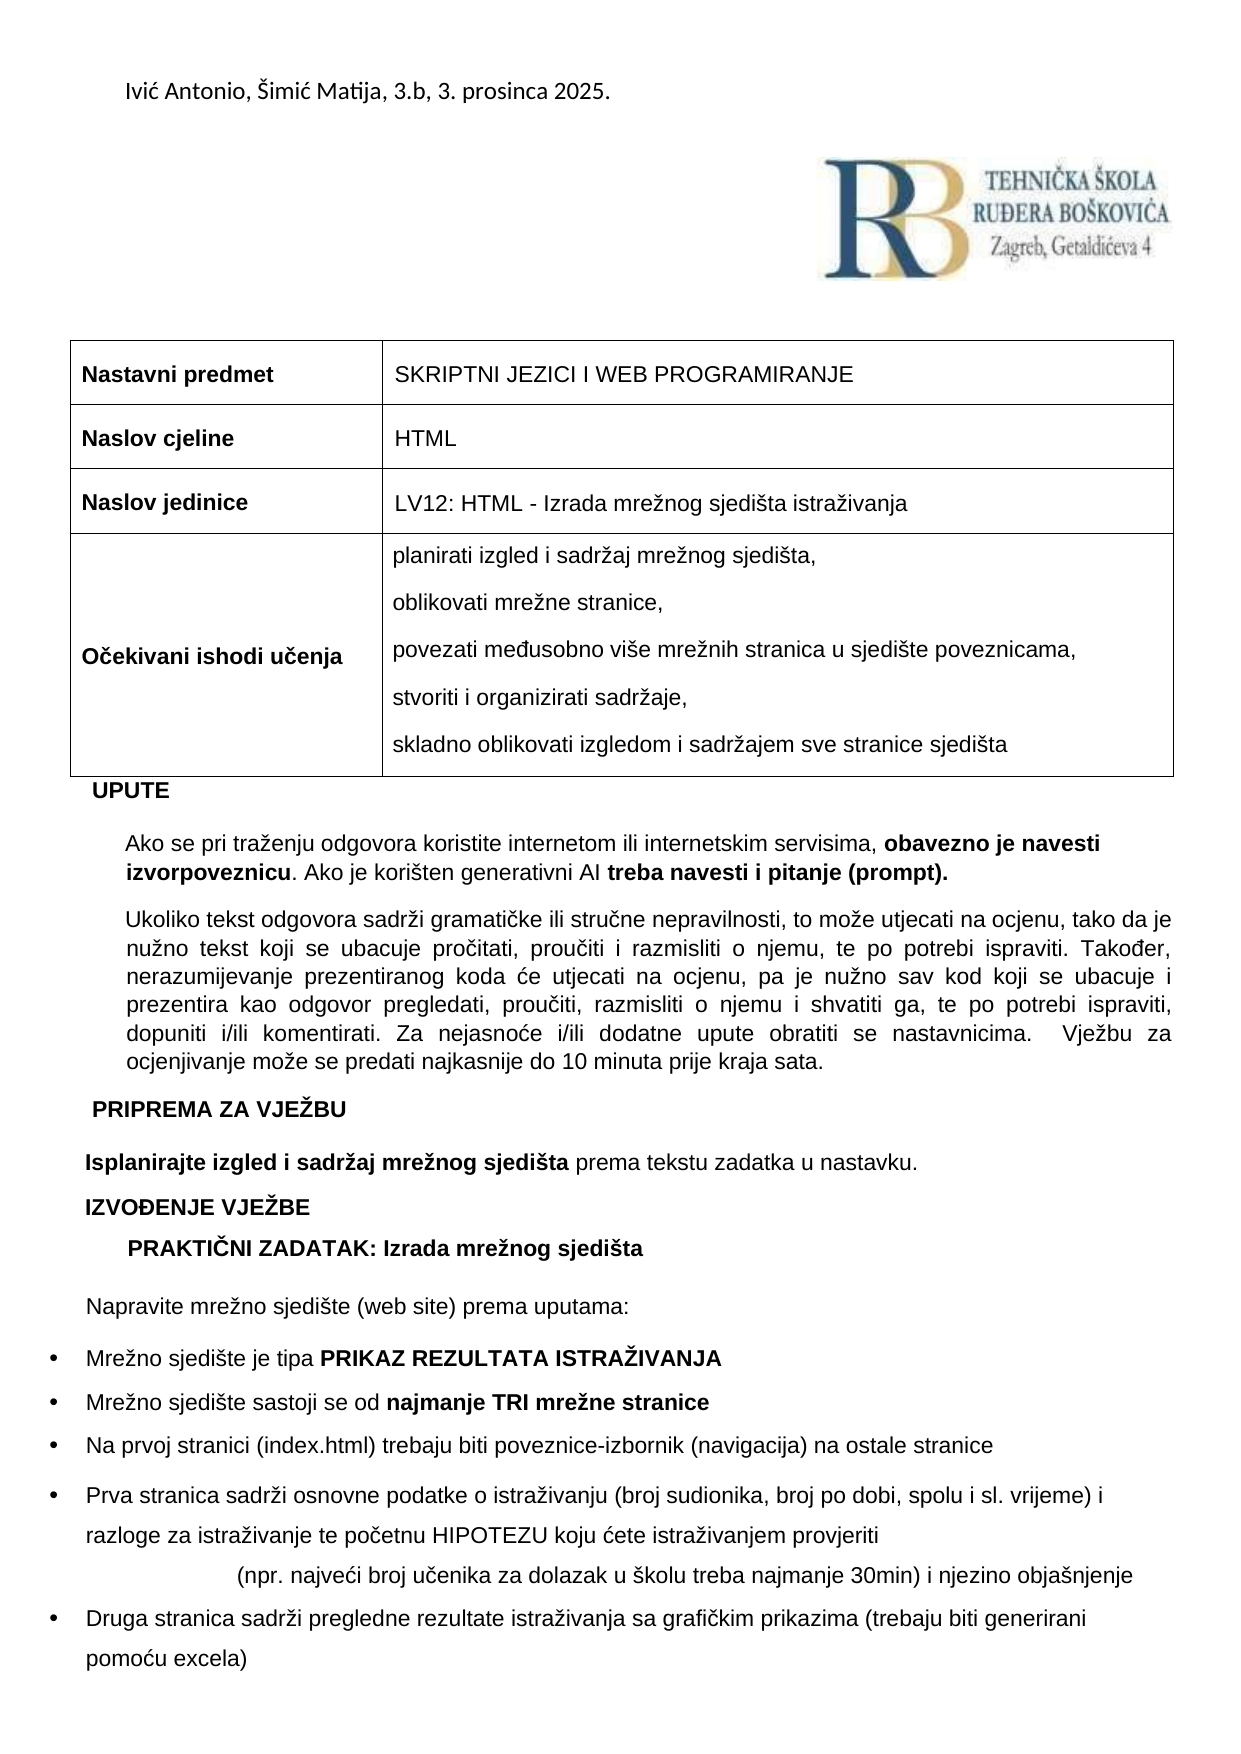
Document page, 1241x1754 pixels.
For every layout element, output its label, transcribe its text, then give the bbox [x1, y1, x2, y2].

list Druga stranica sadrži pregledne rezultate istraživanja sa grafičkim prikazima (trebaju biti generirani pomoću excela) [49, 1603, 1154, 1671]
list Na prvoj stranici (index.html) trebaju biti poveznice-izbornik (navigacija) na ostale stranice [49, 1430, 1154, 1459]
list Mrežno sjedište sastoji se od najmanje TRI mrežne stranice [49, 1387, 1154, 1415]
table_cell Naslov jedinice [71, 469, 382, 532]
table_cell HTML [383, 405, 1173, 468]
table_cell Naslov cjeline [71, 405, 382, 468]
list Mrežno sjedište je tipa PRIKAZ REZULTATA ISTRAŽIVANJA [49, 1343, 1154, 1372]
text Ukoliko tekst odgovora sadrži gramatičke ili stručne nepravilnosti, to može utjecati na ocjenu, tako da je nužno tekst koji se ubacuje pročitati, proučiti i razmisliti o njemu, te po potrebi ispraviti. Također, nerazumijevanje prezentiranog koda će utjecati na ocjenu, pa je nužno sav kod koji se ubacuje i prezentira kao odgovor pregledati, proučiti, razmisliti o njemu i shvatiti ga, te po potrebi ispraviti, dopuniti i/ili komentirati. Za nejasnoće i/ili dodatne upute obratiti se nastavnicima. Vježbu za ocjenjivanje može se predati najkasnije do 10 minuta prije kraja sata. [125, 906, 1173, 1074]
text Napravite mrežno sjedište (web site) prema uputama: [86, 1293, 1154, 1319]
list Prva stranica sadrži osnovne podatke o istraživanju (broj sudionika, broj po dobi, spolu i sl. vrijeme) i razloge za istraživanje te početnu HIPOTEZU koju ćete istraživanjem provjeriti [49, 1481, 1154, 1549]
table_header SKRIPTNI JEZICI I WEB PROGRAMIRANJE [383, 341, 1173, 404]
text PRIPREMA ZA VJEŽBU [86, 1096, 1191, 1122]
text (npr. najveći broj učenika za dolazak u školu treba najmanje 30min) i njezino objašnjenje [237, 1562, 1154, 1588]
text UPUTE [86, 777, 1191, 803]
table_cell LV12: HTML - Izrada mrežnog sjedišta istraživanja [383, 469, 1173, 532]
table_cell Očekivani ishodi učenja [71, 534, 382, 776]
text PRAKTIČNI ZADATAK: Izrada mrežnog sjedišta [127, 1235, 1191, 1261]
table_header Nastavni predmet [71, 341, 382, 404]
text Isplanirajte izgled i sadržaj mrežnog sjedišta prema tekstu zadatka u nastavku. [85, 1149, 1191, 1176]
table_cell planirati izgled i sadržaj mrežnog sjedišta, oblikovati mrežne stranice, povezati međusobno više mrežnih stranica u sjedište poveznicama, stvoriti i organizirati sadržaje, skladno oblikovati izgledom i sadržajem sve stranice sjedišta [383, 534, 1173, 776]
text IZVOĐENJE VJEŽBE [85, 1194, 1191, 1221]
text Ako se pri traženju odgovora koristite internetom ili internetskim servisima, obavezno je navesti izvorpoveznicu. Ako je korišten generativni AI treba navesti i pitanje (prompt). [125, 830, 1191, 885]
